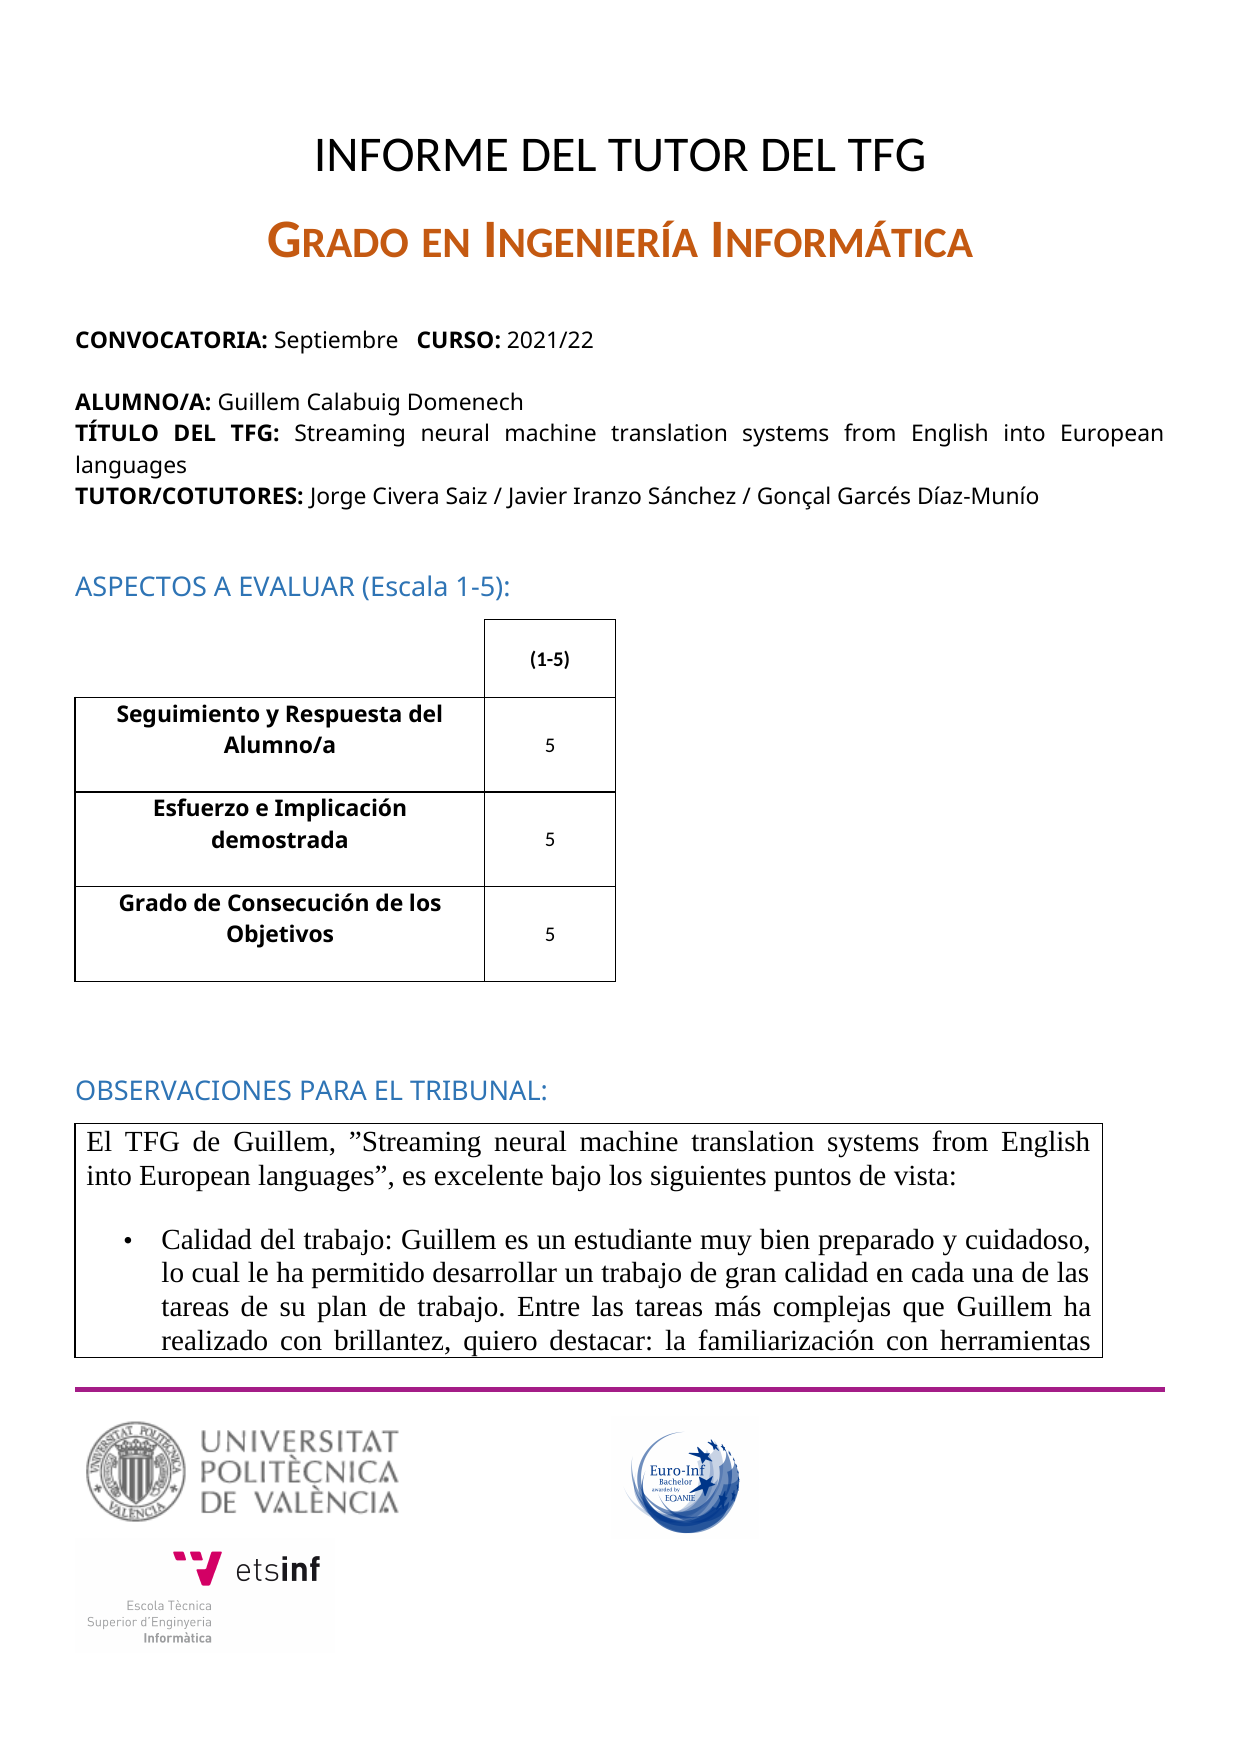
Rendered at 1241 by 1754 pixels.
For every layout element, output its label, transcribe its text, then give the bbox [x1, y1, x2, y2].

list TÍTULO DEL TFG: Streaming neural machine translation systems from English into European languages [75, 417, 1165, 480]
text Grado en Ingeniería Informática [75, 205, 1165, 271]
table_header (1-5) [485, 620, 615, 697]
picture [75, 1416, 406, 1529]
table_cell Grado de Consecución de los Objetivos [76, 887, 484, 981]
table_cell Esfuerzo e Implicación demostrada [76, 793, 484, 886]
picture [75, 1538, 335, 1653]
table_cell 5 [485, 698, 615, 791]
table_cell 5 [485, 887, 615, 981]
list ALUMNO/A: Guillem Calabuig Domenech [75, 386, 1165, 417]
list TUTOR/COTUTORES: Jorge Civera Saiz / Javier Iranzo Sánchez / Gonçal Garcés Díaz-Munío [75, 480, 1165, 511]
text INFORME DEL TUTOR DEL TFG [75, 123, 1165, 184]
picture [611, 1416, 760, 1539]
subtitle ASPECTOS A EVALUAR (Escala 1-5): [75, 567, 1165, 604]
table_header El TFG de Guillem, ”Streaming neural machine translation systems from English into European languages”, es excelente bajo los siguientes puntos de vista: Calidad del trabajo: Guillem es un estudiante muy bien preparado y cuidadoso, lo cual le ha permitido desarrollar un trabajo de gran calidad en cada una de las tareas de su plan de trabajo. Entre las tareas más complejas que Guillem ha realizado con brillantez, quiero destacar: la familiarización con herramientas informáticas muy avanzadas y complejas (i.e. Fairseq); la realización de experimentos computacionales de alto nivel utilizando un clúster de cómputo (idénticos, de hecho, a los que realizan sus compañeros de grupo de investigación en el marco de proyectos europeos de investigación y de contratos de transferencia de tecnología); y una memoria excelente desde un punto de vista formal y también en cuanto a contenidos. Aplicabilidad: Los sistemas de traducción automática de inglés a francés desarrollados por Guillem son actualmente los mejores sistemas obtenidos por el grupo MLLP en los últimos años, sobre todo a nivel de calidad. Como estos sistemas son los que usará la Organización Europea para la Investigación Nuclear (CERN) para la subtitulación automática de vídeo-charlas y reuniones en inglés, los sistemas desarrollados por Guillem permitirán mejorar las prestaciones del servicio de subtitulación de vídeo-charlas y reuniones del CERN. La aplicabilidad de estos sistemas es tan amplia como las posibles aplicaciones de la traducción automática. Complejidad técnica: Los sistemas de traducción automática como los que ha desarrollado Guillem en su TFG conllevan el procesamiento de varios cientos de millones de pares bilingües en un clúster de cómputo de altas prestaciones y el entrenamiento de modelos estadísticos durante varias semanas mediante herramientas muy avanzadas y complejas, como hemos mencionado anteriormente. Sin duda, Guillem ha demostrado una capacidad técnica que va más allá de la esperada de un estudiante de grado de último curso. Originalidad y actualidad: El desarrollo del TFG de Guillem en el marco de un contrato de transferencia tecnológica con el CERN le ha posibilitado enfrentarse a problemas reales como es la adaptación de sistemas de traducción a un dominio concreto, como es la física de partículas, y el desarrollo de sistemas de traducción automática simultánea. Estos problemas todavía hoy abiertos para la comunidad científica han requerido la propuesta de soluciones originales para conseguir las mejoras de calidad de traducción presentadas en la memoria del TFG de Guillem. En este sentido, el trabajo de Guillem se podría considerar de máxima originalidad y actualidad. Además, es justo decir que el trabajo desarrollado por Guillem es la semilla para el desarrollo de sistemas de traducción adaptados al dominio para otros pares de lenguas y a buen seguro que será de gran ayuda para la investigación futura del grupo MLLP. Estructura de la memoria: La estructura de la memoria es fiel a la propuesta de TFG. De hecho, la memoria se asemeja a cualquier trabajo académico con contribuciones científico-técnicas originales. Referencias bibliográficas: La sección bibliográfica incluye 65 referencias totalmente relevantes y adecuadas para el TFG que reflejan el amplio trabajo previo de documentación que realizó Guillem. [76, 1124, 1102, 1357]
subtitle OBSERVACIONES PARA EL TRIBUNAL: [75, 1071, 1165, 1108]
table_cell Seguimiento y Respuesta del Alumno/a [76, 698, 484, 791]
table_cell 5 [485, 793, 615, 886]
list CONVOCATORIA: Septiembre CURSO: 2021/22 [75, 324, 1165, 355]
table_header [75, 619, 484, 697]
